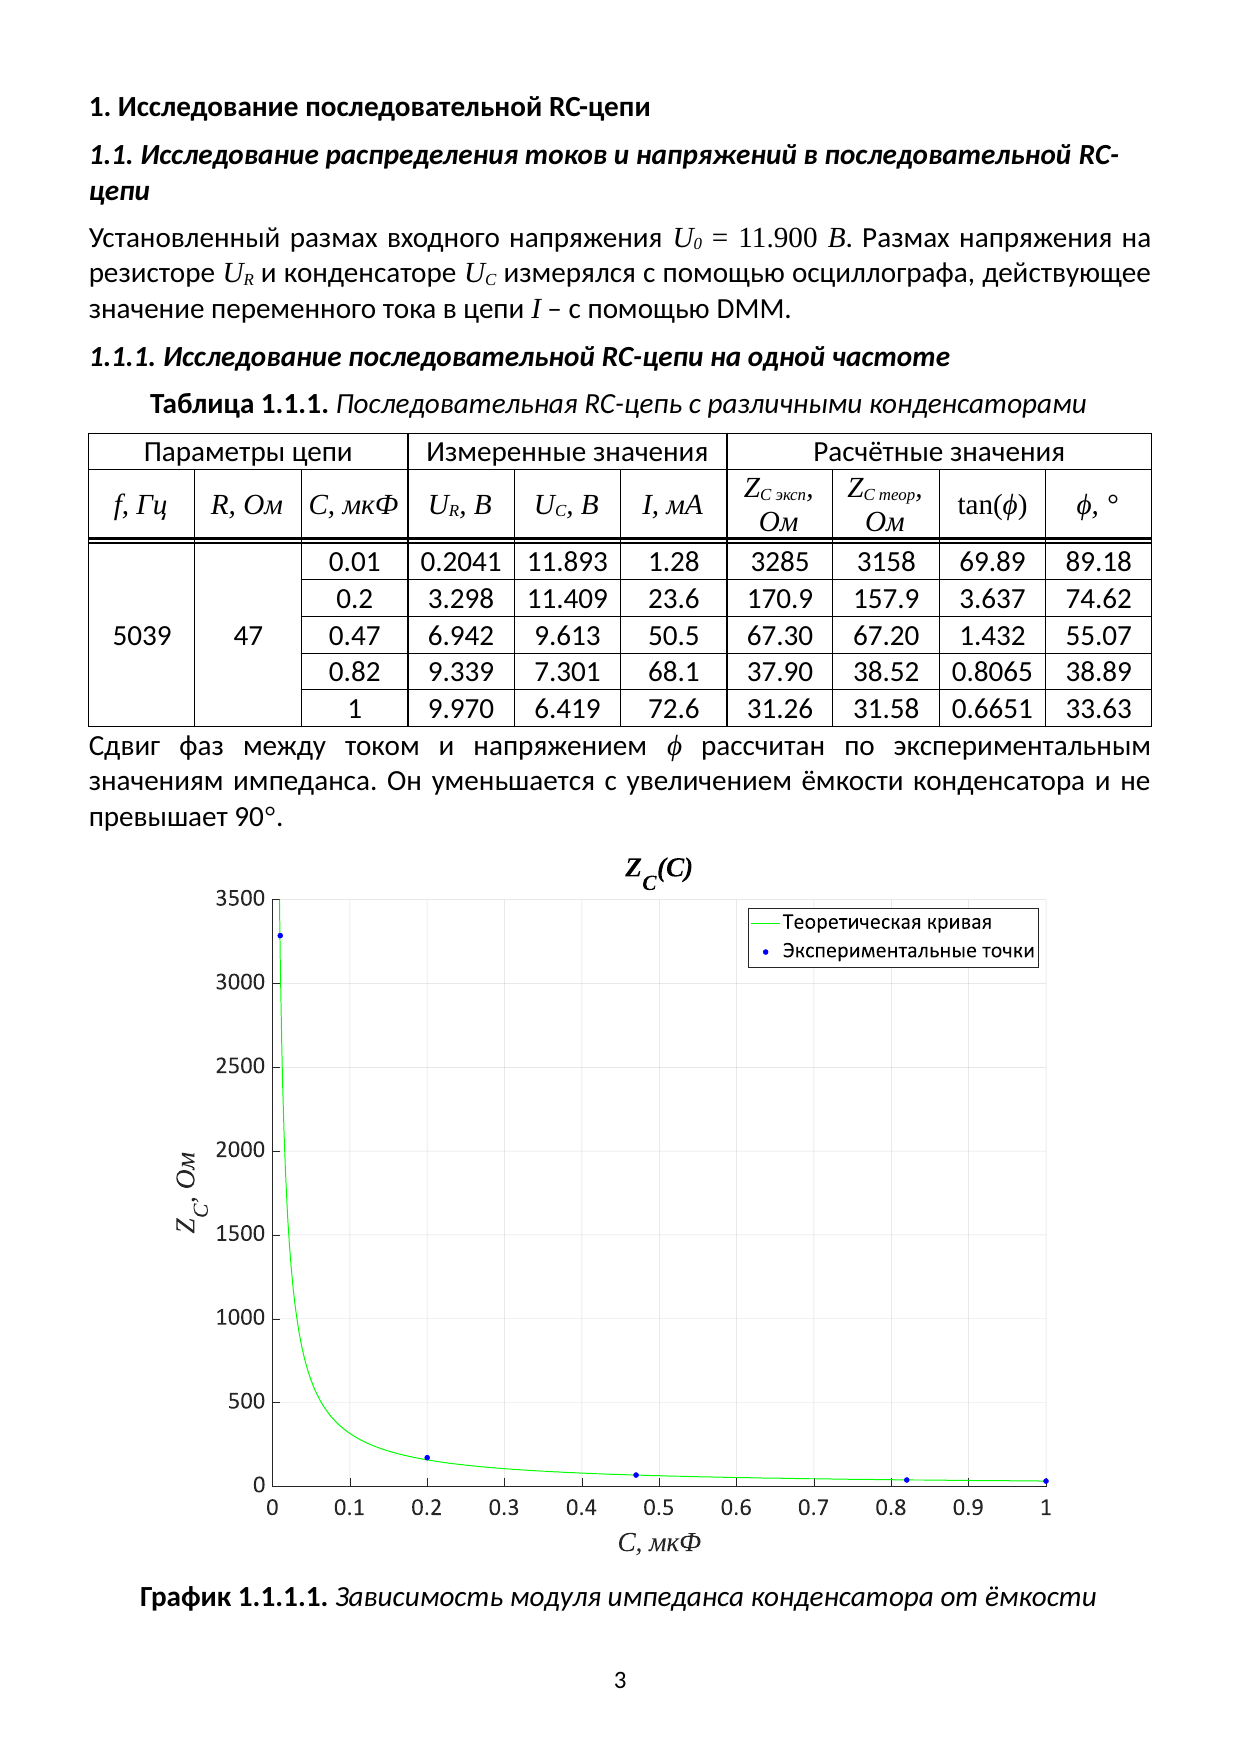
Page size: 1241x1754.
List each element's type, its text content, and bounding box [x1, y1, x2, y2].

table_cell f, Гц [89, 470, 194, 537]
table_cell 37.90 [728, 654, 832, 689]
table_cell 89.18 [1046, 544, 1151, 579]
subtitle 1.1. Исследование распределения токов и напряжений в последовательной RC-цепи [88, 136, 1152, 207]
table_cell 72.6 [621, 690, 726, 726]
table_cell 11.409 [515, 580, 620, 616]
table_cell 67.30 [728, 617, 832, 652]
table_cell 0.2041 [409, 544, 514, 579]
table_cell 0.01 [302, 544, 407, 579]
table_cell 5039 [89, 544, 194, 726]
table_cell 3158 [833, 544, 939, 579]
subtitle 1.1.1. Исследование последовательной RC-цепи на одной частоте [88, 338, 1152, 373]
table_cell 23.6 [621, 580, 726, 616]
text Сдвиг фаз между током и напряжением ϕ рассчитан по экспериментальным значениям импеданса. Он уменьшается с увеличением ёмкости конденсатора и не превышает 90°. [88, 727, 1152, 834]
table_cell 31.26 [728, 690, 832, 726]
table_cell 3.298 [409, 580, 514, 616]
table_cell 50.5 [621, 617, 726, 652]
table_header Измеренные значения [409, 434, 726, 469]
text Установленный размах входного напряжения U0 = 11.900 В. Размах напряжения на резисторе UR и конденсаторе UC измерялся с помощью осциллографа, действующее значение переменного тока в цепи I – с помощью DMM. [88, 219, 1152, 326]
table_cell 0.8065 [940, 654, 1045, 689]
table_cell 6.942 [409, 617, 514, 652]
table_cell 6.419 [515, 690, 620, 726]
table_cell UC, В [515, 470, 620, 537]
text График 1.1.1.1. Зависимость модуля импеданса конденсатора от ёмкости [88, 1578, 1152, 1613]
table_header Параметры цепи [89, 434, 407, 469]
text Таблица 1.1.1. Последовательная RC-цепь с различными конденсаторами [88, 385, 1152, 421]
table_cell 1.432 [940, 617, 1045, 652]
table_cell 9.613 [515, 617, 620, 652]
table_cell 0.2 [302, 580, 407, 616]
table_cell 67.20 [833, 617, 939, 652]
table_cell 11.893 [515, 544, 620, 579]
table_cell UR, В [409, 470, 514, 537]
table_cell I, мА [621, 470, 726, 537]
table_cell 0.47 [302, 617, 407, 652]
table_cell tan(ϕ) [940, 470, 1045, 537]
subtitle 1. Исследование последовательной RC-цепи [88, 88, 1152, 124]
table_cell 69.89 [940, 544, 1045, 579]
table_cell 170.9 [728, 580, 832, 616]
table_cell 55.07 [1046, 617, 1151, 652]
table_header Расчётные значения [728, 434, 1151, 469]
table_cell 7.301 [515, 654, 620, 689]
table_cell ZC эксп, Ом [728, 470, 832, 537]
table_cell R, Ом [195, 470, 301, 537]
table_cell 0.82 [302, 654, 407, 689]
table_cell 68.1 [621, 654, 726, 689]
table_cell 31.58 [833, 690, 939, 726]
table_cell 3.637 [940, 580, 1045, 616]
table_cell 33.63 [1046, 690, 1151, 726]
table_cell C, мкФ [302, 470, 407, 537]
table_cell 1 [302, 690, 407, 726]
table_cell 1.28 [621, 544, 726, 579]
table_cell 3285 [728, 544, 832, 579]
table_cell 38.89 [1046, 654, 1151, 689]
table_cell ZC теор, Ом [833, 470, 939, 537]
table_cell 157.9 [833, 580, 939, 616]
table_cell 38.52 [833, 654, 939, 689]
table_cell 74.62 [1046, 580, 1151, 616]
table_cell 9.339 [409, 654, 514, 689]
table_cell 9.970 [409, 690, 514, 726]
table_cell 47 [195, 544, 301, 726]
table_cell 0.6651 [940, 690, 1045, 726]
table_cell ϕ, ° [1046, 470, 1151, 537]
